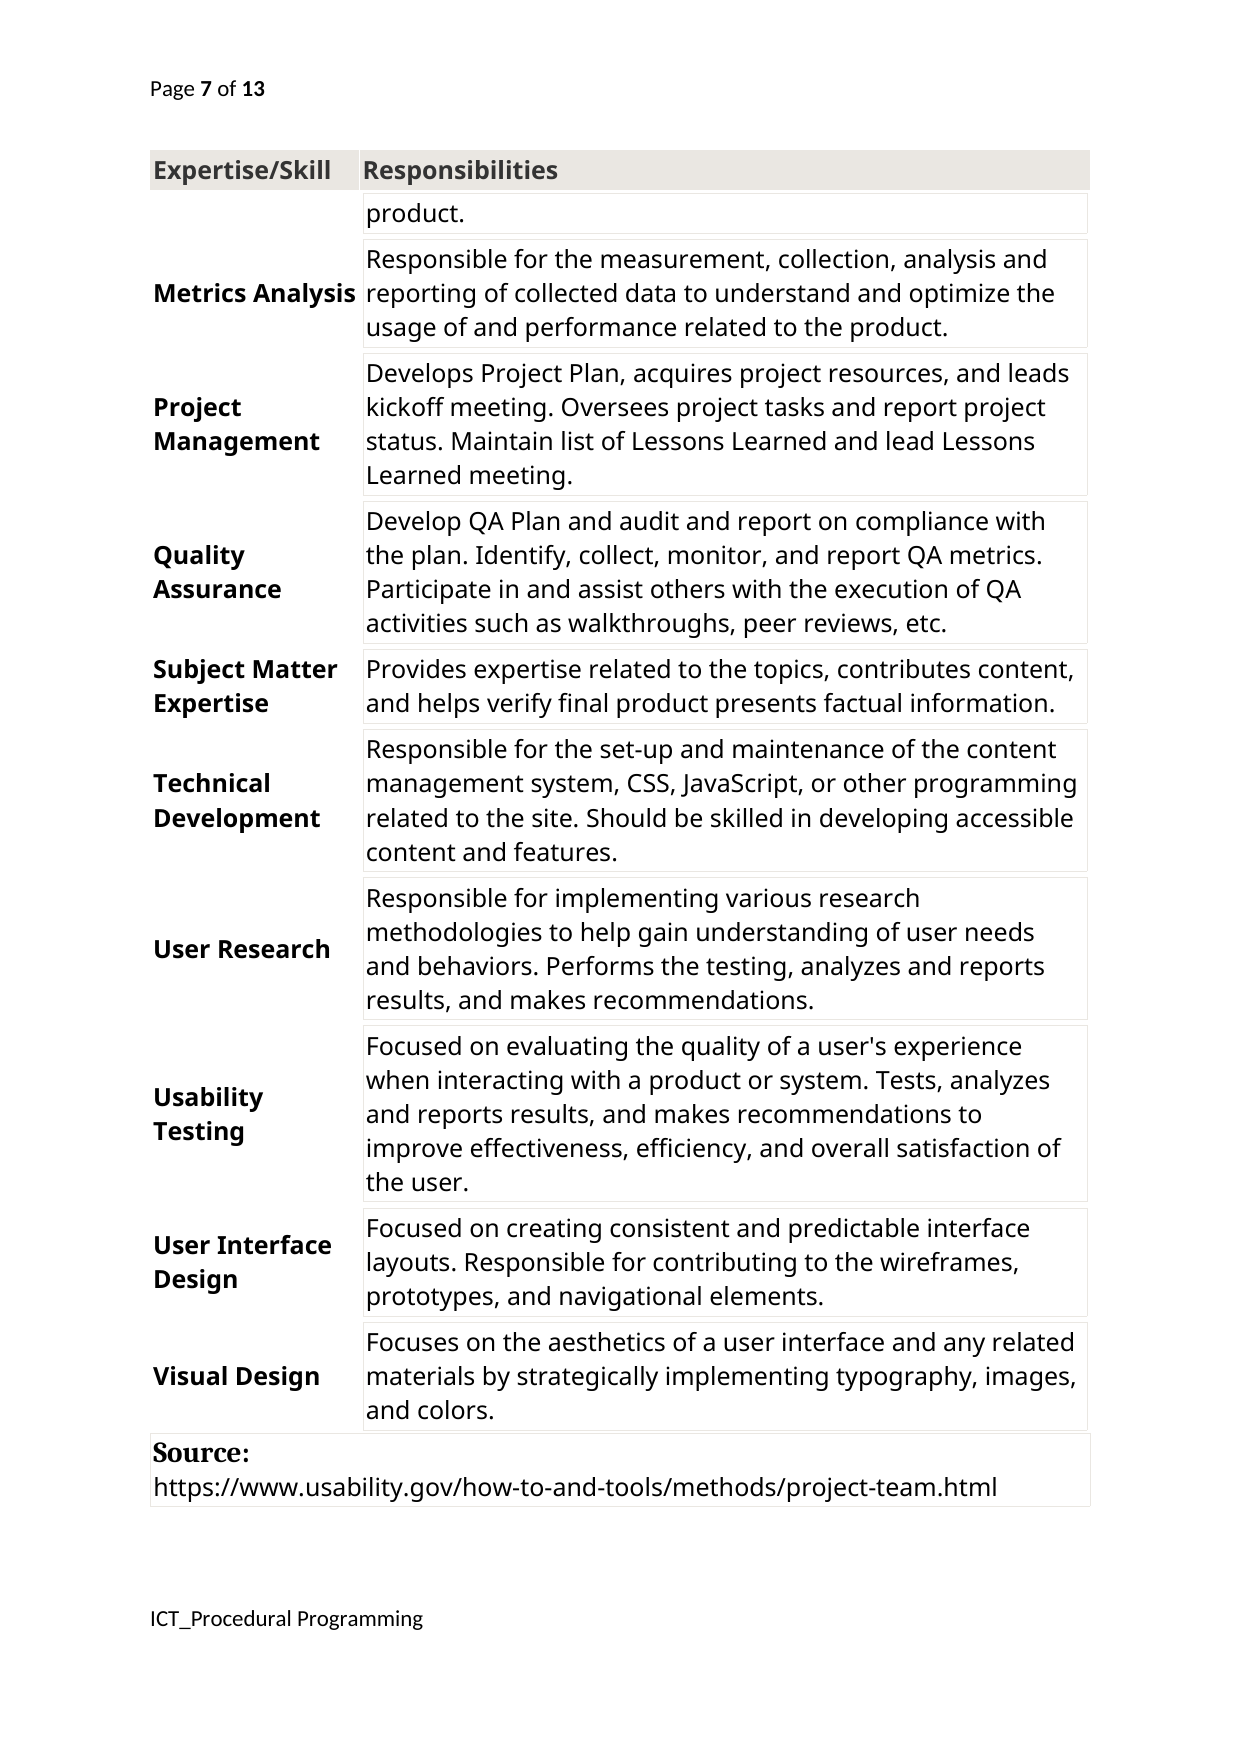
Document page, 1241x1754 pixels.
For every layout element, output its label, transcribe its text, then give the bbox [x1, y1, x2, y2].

table_cell Responsible for the measurement, collection, analysis and reporting of collected data to understand and optimize the usage of and performance related to the product. [360, 236, 1090, 350]
table_cell Responsible for the set-up and maintenance of the content management system, CSS, JavaScript, or other programming related to the site. Should be skilled in developing accessible content and features. [360, 726, 1090, 874]
table_cell User Interface Design [150, 1205, 359, 1319]
table_cell Technical Development [150, 726, 359, 874]
table_header Expertise/Skill [150, 150, 359, 190]
table_cell Focused on evaluating the quality of a user's experience when interacting with a product or system. Tests, analyzes and reports results, and makes recommendations to improve effectiveness, efficiency, and overall satisfaction of the user. [360, 1023, 1090, 1204]
table_cell Subject Matter Expertise [150, 646, 359, 726]
table_cell Responsible for implementing various research methodologies to help gain understanding of user needs and behaviors. Performs the testing, analyzes and reports results, and makes recommendations. [360, 874, 1090, 1022]
table_cell User Research [150, 874, 359, 1022]
table_cell Project Management [150, 350, 359, 498]
table_cell Provides expertise related to the topics, contributes content, and helps verify final product presents factual information. [360, 646, 1090, 726]
table_cell product. [360, 190, 1090, 236]
table_cell Focuses on the aesthetics of a user interface and any related materials by strategically implementing typography, images, and colors. [360, 1319, 1090, 1433]
table_cell [150, 190, 359, 236]
text Source: https://www.usability.gov/how-to-and-tools/methods/project-team.html [151, 1434, 1090, 1506]
table_cell Develops Project Plan, acquires project resources, and leads kickoff meeting. Oversees project tasks and report project status. Maintain list of Lessons Learned and lead Lessons Learned meeting. [360, 350, 1090, 498]
table_header Responsibilities [360, 150, 1090, 190]
table_cell Develop QA Plan and audit and report on compliance with the plan. Identify, collect, monitor, and report QA metrics. Participate in and assist others with the execution of QA activities such as walkthroughs, peer reviews, etc. [360, 498, 1090, 646]
table_cell Focused on creating consistent and predictable interface layouts. Responsible for contributing to the wireframes, prototypes, and navigational elements. [360, 1205, 1090, 1319]
table_cell Usability Testing [150, 1023, 359, 1204]
table_cell Visual Design [150, 1319, 359, 1433]
table_cell Quality Assurance [150, 498, 359, 646]
table_cell Metrics Analysis [150, 236, 359, 350]
